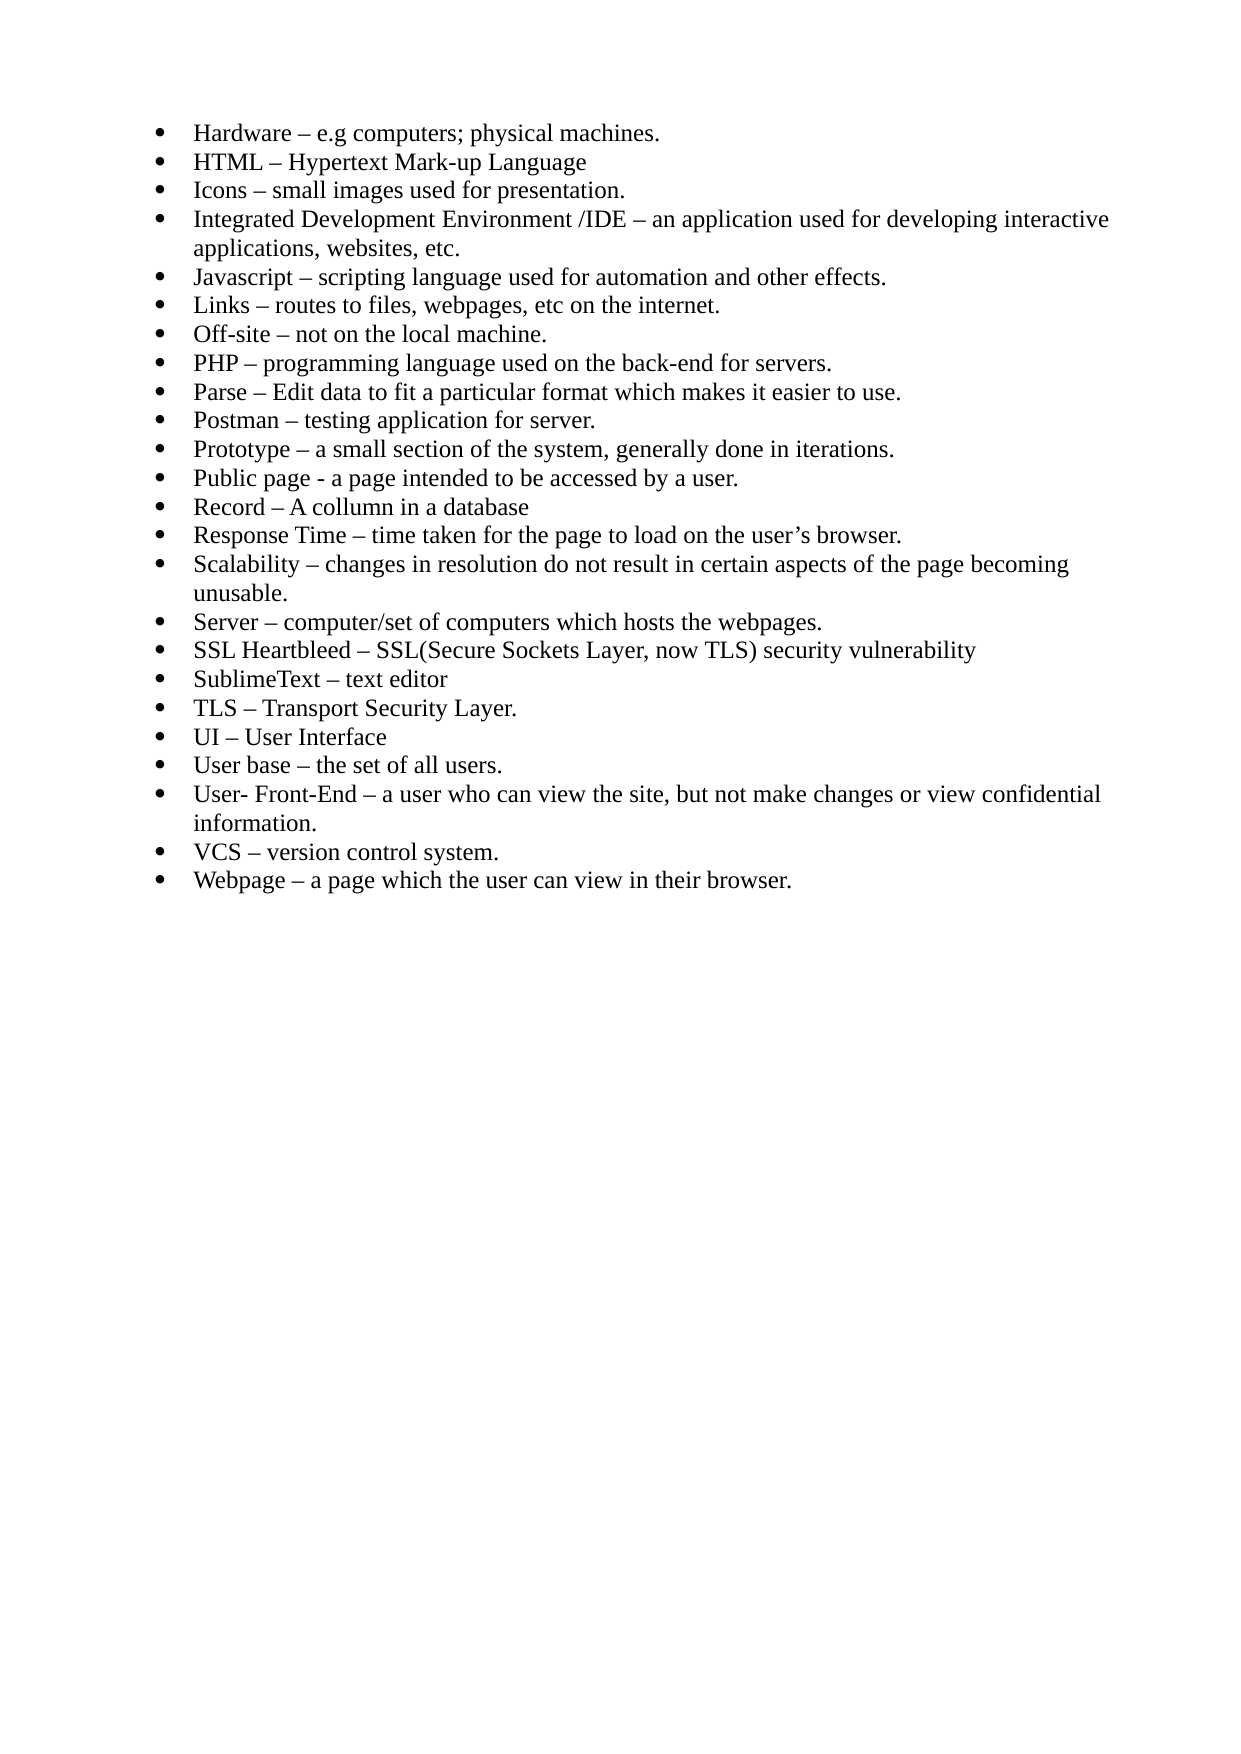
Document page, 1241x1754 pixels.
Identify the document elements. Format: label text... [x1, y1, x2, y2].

list SSL Heartbleed – SSL(Secure Sockets Layer, now TLS) security vulnerability [156, 636, 1122, 664]
list Icons – small images used for presentation. [156, 176, 1122, 204]
list Integrated Development Environment /IDE – an application used for developing interactive applications, websites, etc. [156, 204, 1122, 262]
list PHP – programming language used on the back-end for servers. [156, 348, 1122, 377]
list Parse – Edit data to fit a particular format which makes it easier to use. [156, 377, 1122, 406]
list Postman – testing application for server. [156, 406, 1122, 434]
list User- Front-End – a user who can view the site, but not make changes or view confidential information. [156, 779, 1122, 837]
list Server – computer/set of computers which hosts the webpages. [156, 607, 1122, 636]
list Javascript – scripting language used for automation and other effects. [156, 262, 1122, 291]
list HTML – Hypertext Mark-up Language [156, 147, 1122, 176]
list Prototype – a small section of the system, generally done in iterations. [156, 434, 1122, 463]
list Response Time – time taken for the page to load on the user’s browser. [156, 521, 1122, 549]
list SublimeText – text editor [156, 664, 1122, 693]
list VCS – version control system. [156, 837, 1122, 866]
list Links – routes to files, webpages, etc on the internet. [156, 291, 1122, 319]
list Webpage – a page which the user can view in their browser. [156, 866, 1122, 894]
list TLS – Transport Security Layer. [156, 693, 1122, 722]
list Scalability – changes in resolution do not result in certain aspects of the page becoming unusable. [156, 549, 1122, 607]
list Record – A collumn in a database [156, 492, 1122, 521]
list Off-site – not on the local machine. [156, 319, 1122, 348]
list UI – User Interface [156, 722, 1122, 751]
list User base – the set of all users. [156, 751, 1122, 779]
list Public page - a page intended to be accessed by a user. [156, 463, 1122, 492]
list Hardware – e.g computers; physical machines. [156, 118, 1122, 147]
